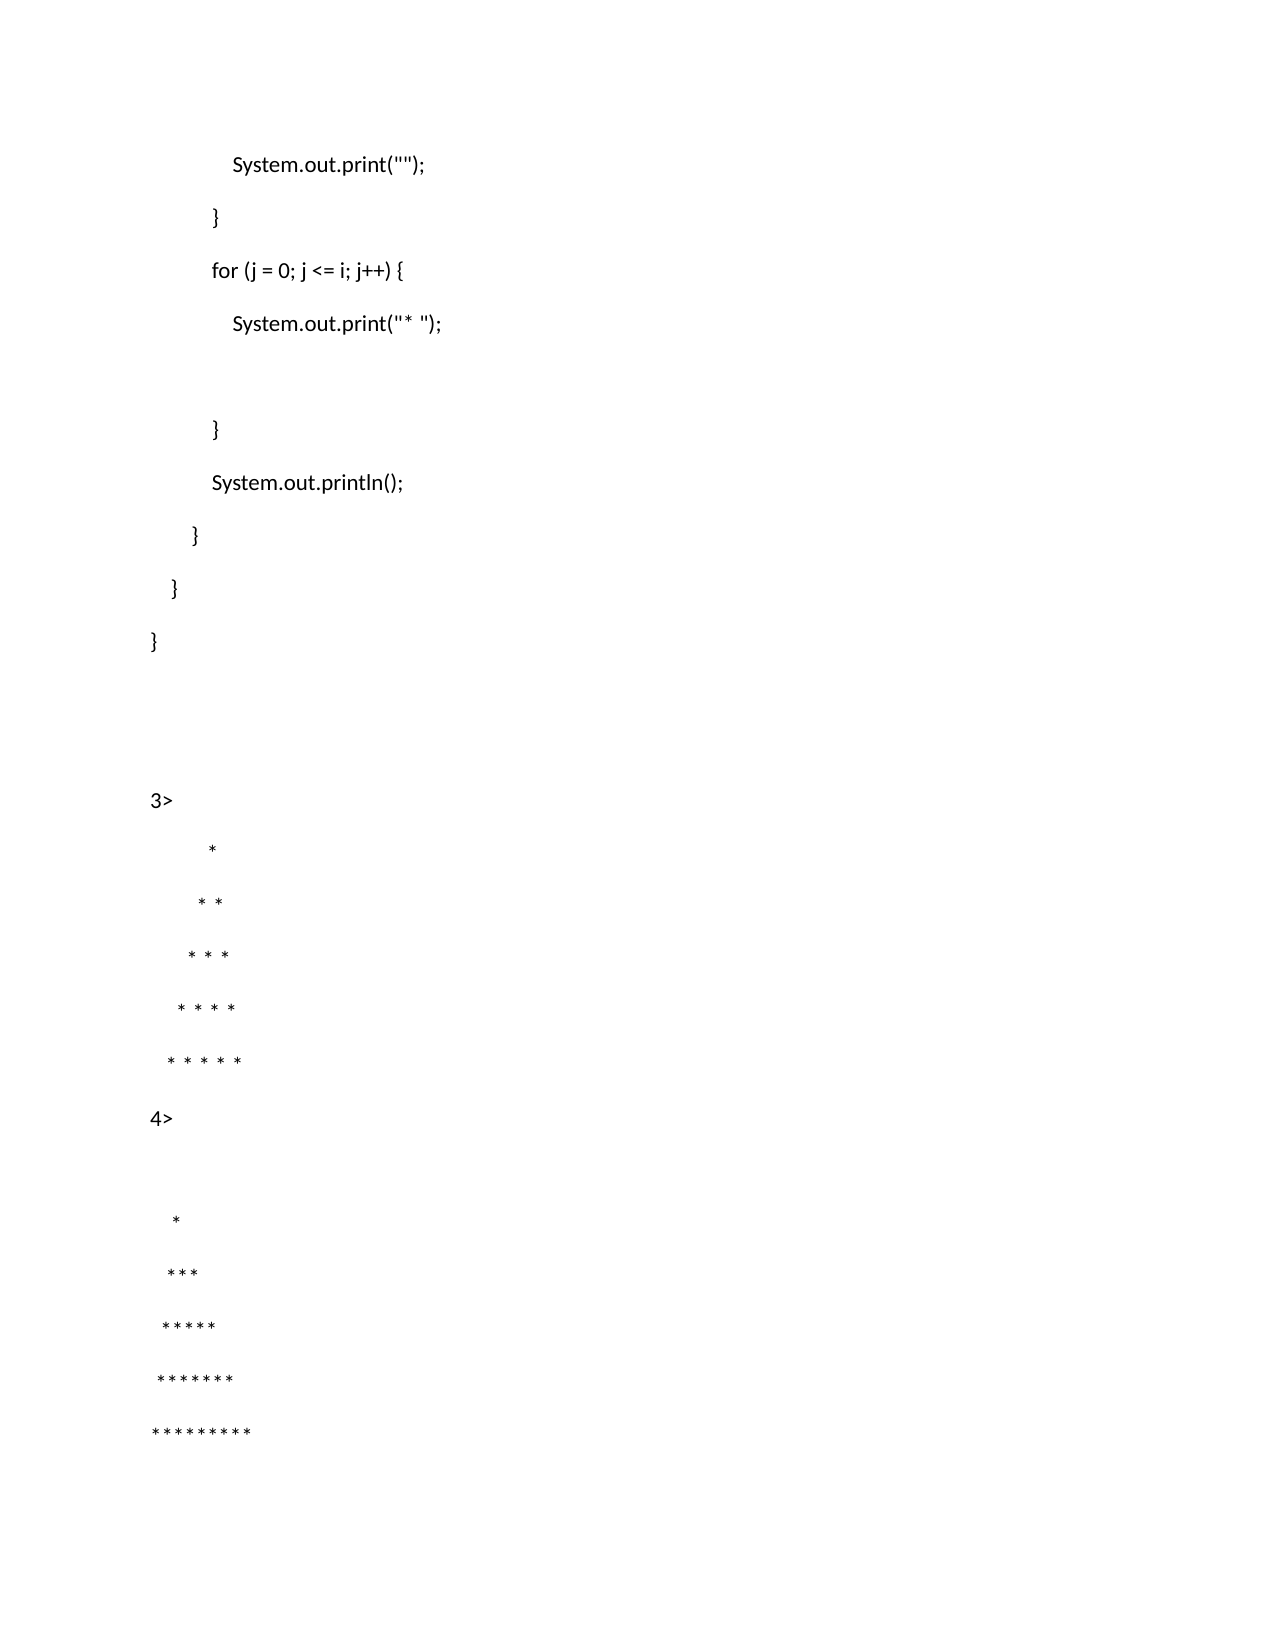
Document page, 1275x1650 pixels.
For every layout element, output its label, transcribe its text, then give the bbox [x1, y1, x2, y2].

text 3> [150, 786, 1125, 814]
text System.out.print("* "); [150, 309, 1125, 337]
text * [150, 839, 1125, 867]
text * * * * * [150, 1051, 1125, 1079]
text * * * * [150, 998, 1125, 1026]
text * * [150, 892, 1125, 920]
text } [150, 203, 1125, 231]
text * [150, 1210, 1125, 1238]
text *** [150, 1263, 1125, 1291]
text 4> [150, 1104, 1125, 1132]
text } [150, 574, 1125, 602]
text } [150, 415, 1125, 443]
text System.out.println(); [150, 468, 1125, 496]
text } [150, 627, 1125, 655]
text for (j = 0; j <= i; j++) { [150, 256, 1125, 284]
text * * * [150, 945, 1125, 973]
text } [150, 521, 1125, 549]
text ***** [150, 1316, 1125, 1344]
text ******* [150, 1369, 1125, 1397]
text System.out.print(""); [150, 150, 1125, 178]
text ********* [150, 1422, 1125, 1451]
